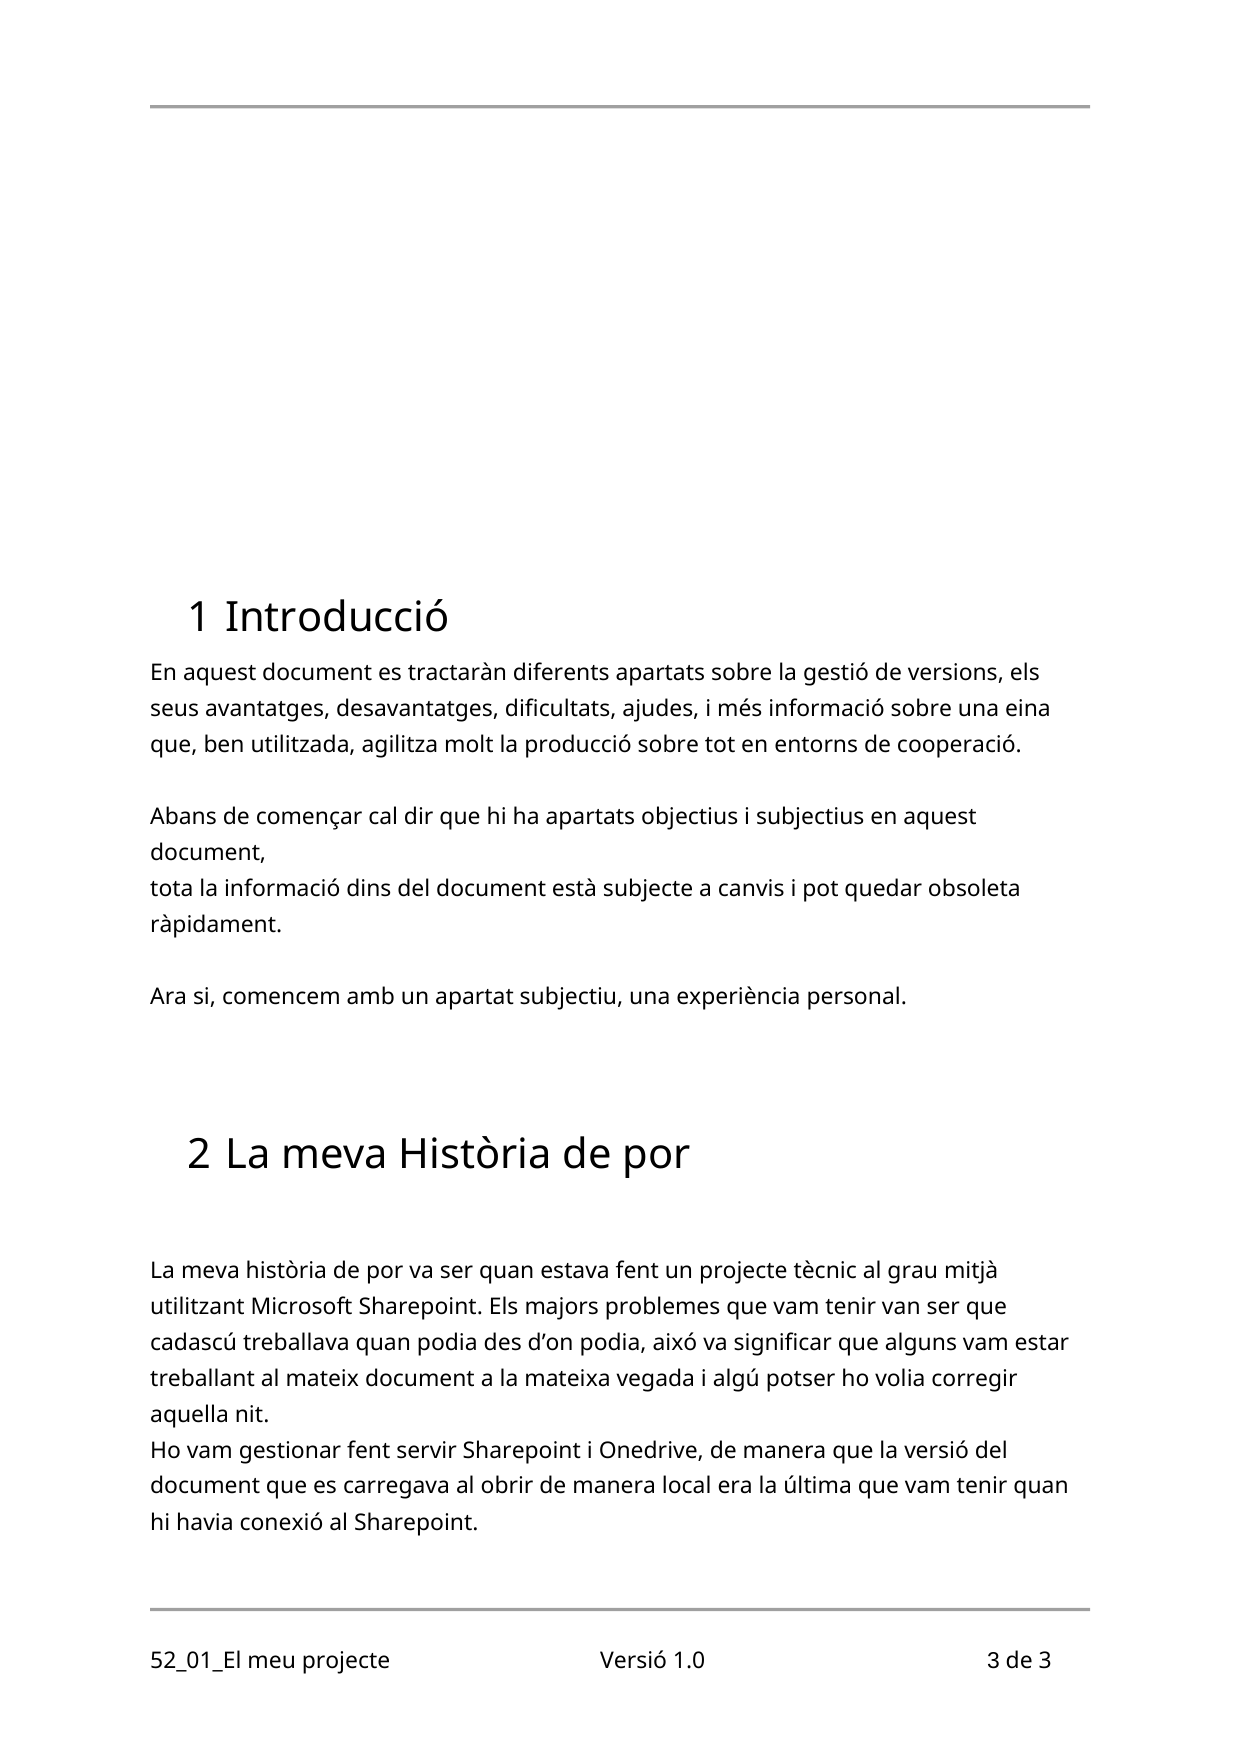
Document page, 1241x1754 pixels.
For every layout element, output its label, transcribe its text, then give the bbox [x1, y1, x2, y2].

text Ara si, comencem amb un apartat subjectiu, una experiència personal. [150, 980, 1090, 1011]
text En aquest document es tractaràn diferents apartats sobre la gestió de versions, els seus avantatges, desavantatges, dificultats, ajudes, i més informació sobre una eina que, ben utilitzada, agilitza molt la producció sobre tot en entorns de cooperació. [150, 656, 1090, 759]
subtitle Introducció [187, 587, 1090, 644]
list La meva Història de por [187, 1123, 1090, 1180]
text La meva història de por va ser quan estava fent un projecte tècnic al grau mitjà utilitzant Microsoft Sharepoint. Els majors problemes que vam tenir van ser que cadascú treballava quan podia des d’on podia, aixó va significar que alguns vam estar treballant al mateix document a la mateixa vegada i algú potser ho volia corregir aquella nit. [150, 1254, 1090, 1429]
text Ho vam gestionar fent servir Sharepoint i Onedrive, de manera que la versió del document que es carregava al obrir de manera local era la última que vam tenir quan hi havia conexió al Sharepoint. [150, 1433, 1090, 1537]
text Abans de començar cal dir que hi ha apartats objectius i subjectius en aquest document, [150, 800, 1090, 867]
text tota la informació dins del document està subjecte a canvis i pot quedar obsoleta ràpidament. [150, 872, 1090, 939]
